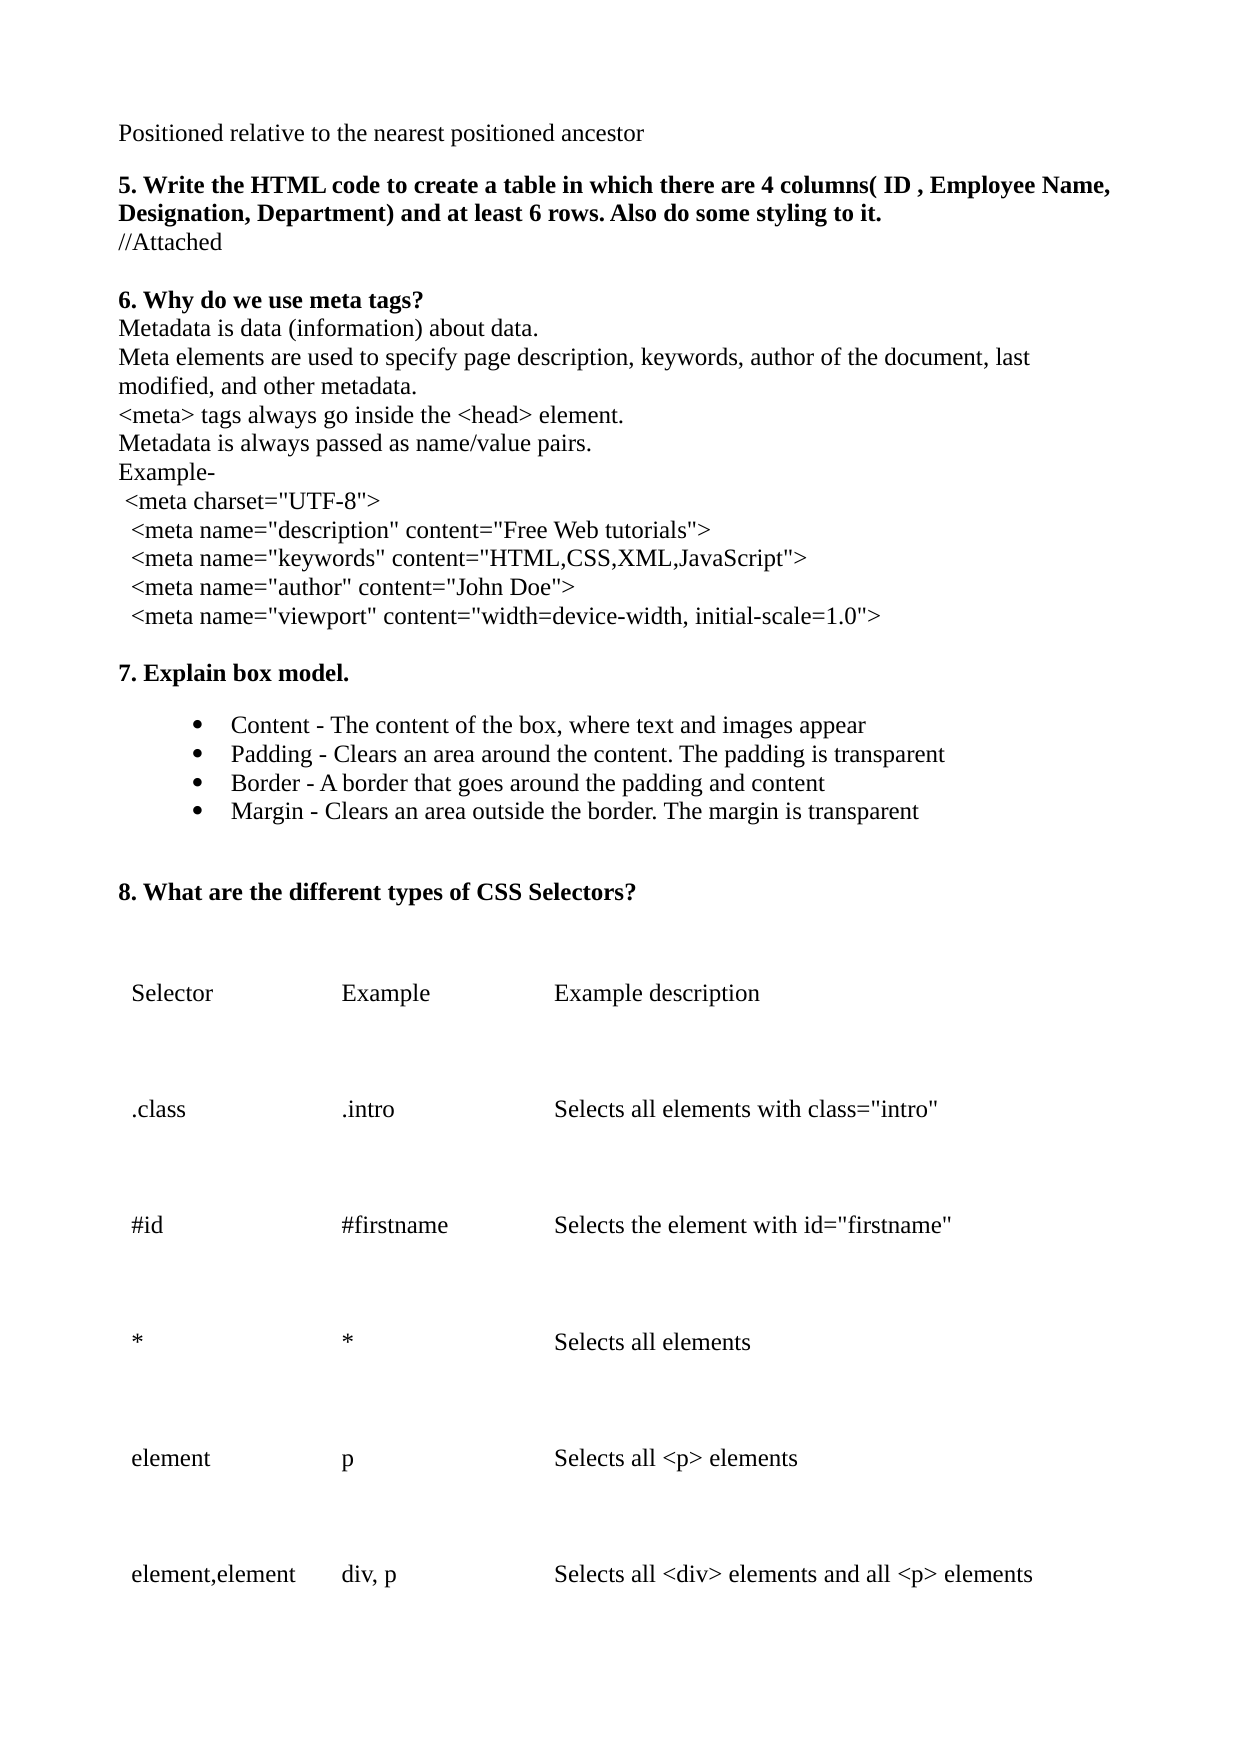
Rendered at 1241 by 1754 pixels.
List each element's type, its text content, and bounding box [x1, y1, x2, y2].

text Metadata is always passed as name/value pairs. [118, 428, 1122, 457]
table_cell Selects all <p> elements [541, 1399, 1081, 1516]
table_header Example description [541, 934, 1081, 1051]
table_cell Selects the element with id="firstname" [541, 1167, 1081, 1283]
table_cell div, p [329, 1516, 541, 1632]
list Border - A border that goes around the padding and content [193, 768, 1122, 796]
text //Attached [118, 227, 1122, 256]
table_cell Selects all <div> elements and all <p> elements [541, 1516, 1081, 1632]
text 6. Why do we use meta tags? [118, 285, 1122, 313]
table_cell element [106, 1399, 329, 1516]
table_header Example [329, 934, 541, 1051]
list Content - The content of the box, where text and images appear [193, 710, 1122, 739]
text 5. Write the HTML code to create a table in which there are 4 columns( ID , Employee Name, Designation, Department) and at least 6 rows. Also do some styling to it. [118, 170, 1122, 227]
table_cell p [329, 1399, 541, 1516]
text <meta> tags always go inside the <head> element. [118, 400, 1122, 428]
table_cell element,element [106, 1516, 329, 1632]
table_cell .class [106, 1051, 329, 1167]
text 7. Explain box model. [118, 658, 1122, 687]
text Metadata is data (information) about data. [118, 313, 1122, 342]
text <meta name="author" content="John Doe"> [118, 572, 1122, 601]
text <meta name="viewport" content="width=device-width, initial-scale=1.0"> [118, 601, 1122, 630]
text Positioned relative to the nearest positioned ancestor [118, 118, 1122, 147]
table_header Selector [106, 934, 329, 1051]
text 8. What are the different types of CSS Selectors? [118, 877, 1122, 906]
list Padding - Clears an area around the content. The padding is transparent [193, 739, 1122, 768]
table_cell .intro [329, 1051, 541, 1167]
table_cell * [106, 1283, 329, 1399]
table_cell * [329, 1283, 541, 1399]
text <meta name="keywords" content="HTML,CSS,XML,JavaScript"> [118, 543, 1122, 572]
table_cell #id [106, 1167, 329, 1283]
text Example- [118, 457, 1122, 486]
text Meta elements are used to specify page description, keywords, author of the document, last modified, and other metadata. [118, 342, 1122, 400]
table_cell Selects all elements with class="intro" [541, 1051, 1081, 1167]
table_cell Selects all elements [541, 1283, 1081, 1399]
text <meta name="description" content="Free Web tutorials"> [118, 515, 1122, 543]
text <meta charset="UTF-8"> [118, 486, 1122, 515]
list Margin - Clears an area outside the border. The margin is transparent [193, 796, 1122, 825]
table_cell #firstname [329, 1167, 541, 1283]
